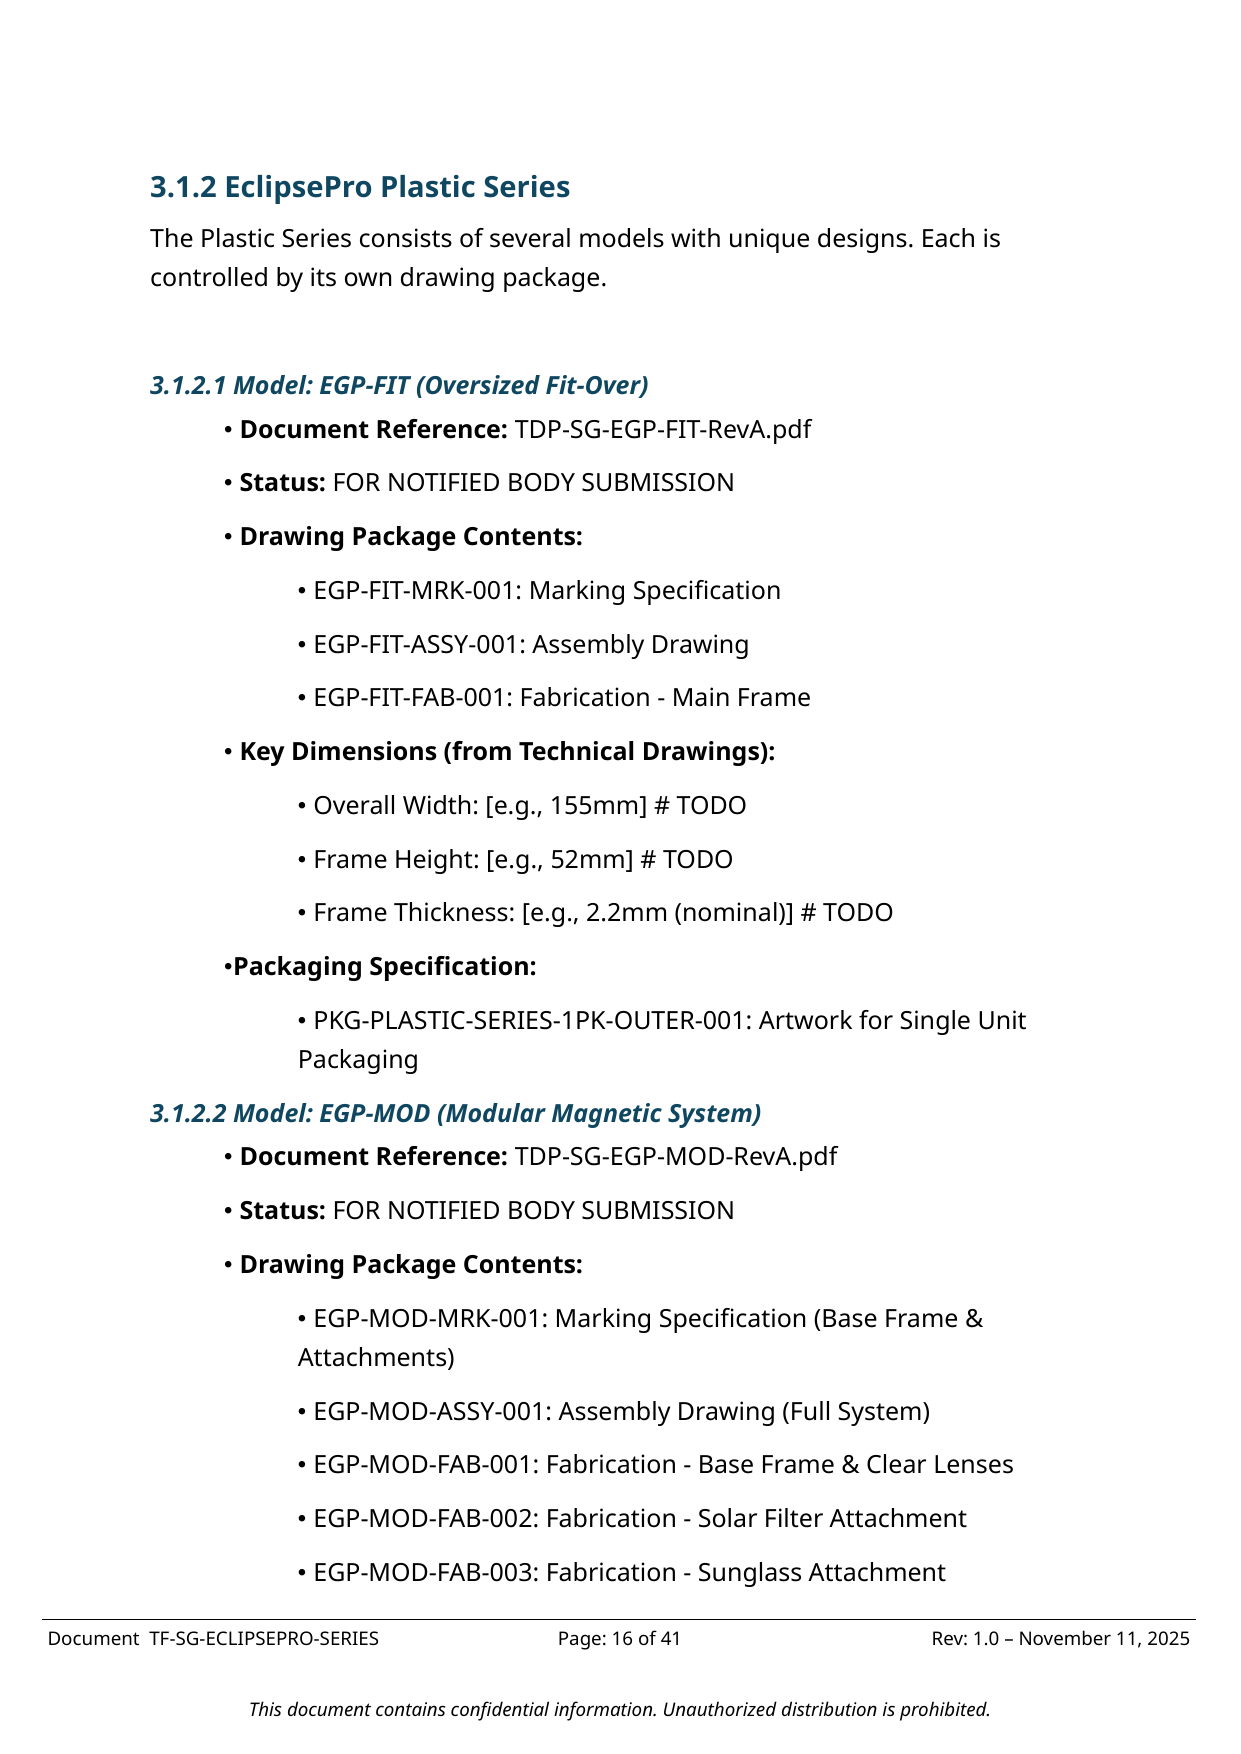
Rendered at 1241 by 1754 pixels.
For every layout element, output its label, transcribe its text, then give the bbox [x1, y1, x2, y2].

list Frame Thickness: [e.g., 2.2mm (nominal)] # TODO [150, 895, 1090, 929]
list EGP-MOD-FAB-003: Fabrication - Sunglass Attachment [150, 1554, 1090, 1588]
list Packaging Specification: [150, 949, 1090, 983]
list Status: FOR NOTIFIED BODY SUBMISSION [150, 1193, 1090, 1227]
list EGP-MOD-FAB-001: Fabrication - Base Frame & Clear Lenses [150, 1447, 1090, 1481]
list EGP-FIT-MRK-001: Marking Specification [150, 572, 1090, 607]
text The Plastic Series consists of several models with unique designs. Each is controlled by its own drawing package. [150, 221, 1090, 294]
list EGP-FIT-FAB-001: Fabrication - Main Frame [150, 680, 1090, 714]
list EGP-MOD-MRK-001: Marking Specification (Base Frame & Attachments) [150, 1300, 1090, 1373]
list EGP-MOD-FAB-002: Fabrication - Solar Filter Attachment [150, 1501, 1090, 1535]
list Drawing Package Contents: [150, 1247, 1090, 1281]
list Drawing Package Contents: [150, 519, 1090, 553]
list Status: FOR NOTIFIED BODY SUBMISSION [150, 465, 1090, 499]
subtitle 3.1.2.1 Model: EGP-FIT (Oversized Fit-Over) [150, 368, 1090, 402]
subtitle 3.1.2.2 Model: EGP-MOD (Modular Magnetic System) [150, 1095, 1090, 1129]
list EGP-FIT-ASSY-001: Assembly Drawing [150, 626, 1090, 660]
list PKG-PLASTIC-SERIES-1PK-OUTER-001: Artwork for Single Unit Packaging [150, 1002, 1090, 1076]
list Document Reference: TDP-SG-EGP-MOD-RevA.pdf [150, 1139, 1090, 1173]
list EGP-MOD-ASSY-001: Assembly Drawing (Full System) [150, 1393, 1090, 1427]
list Key Dimensions (from Technical Drawings): [150, 734, 1090, 768]
list Frame Height: [e.g., 52mm] # TODO [150, 841, 1090, 875]
subtitle 3.1.2 EclipsePro Plastic Series [150, 167, 1090, 206]
list Document Reference: TDP-SG-EGP-FIT-RevA.pdf [150, 411, 1090, 445]
list Overall Width: [e.g., 155mm] # TODO [150, 787, 1090, 822]
